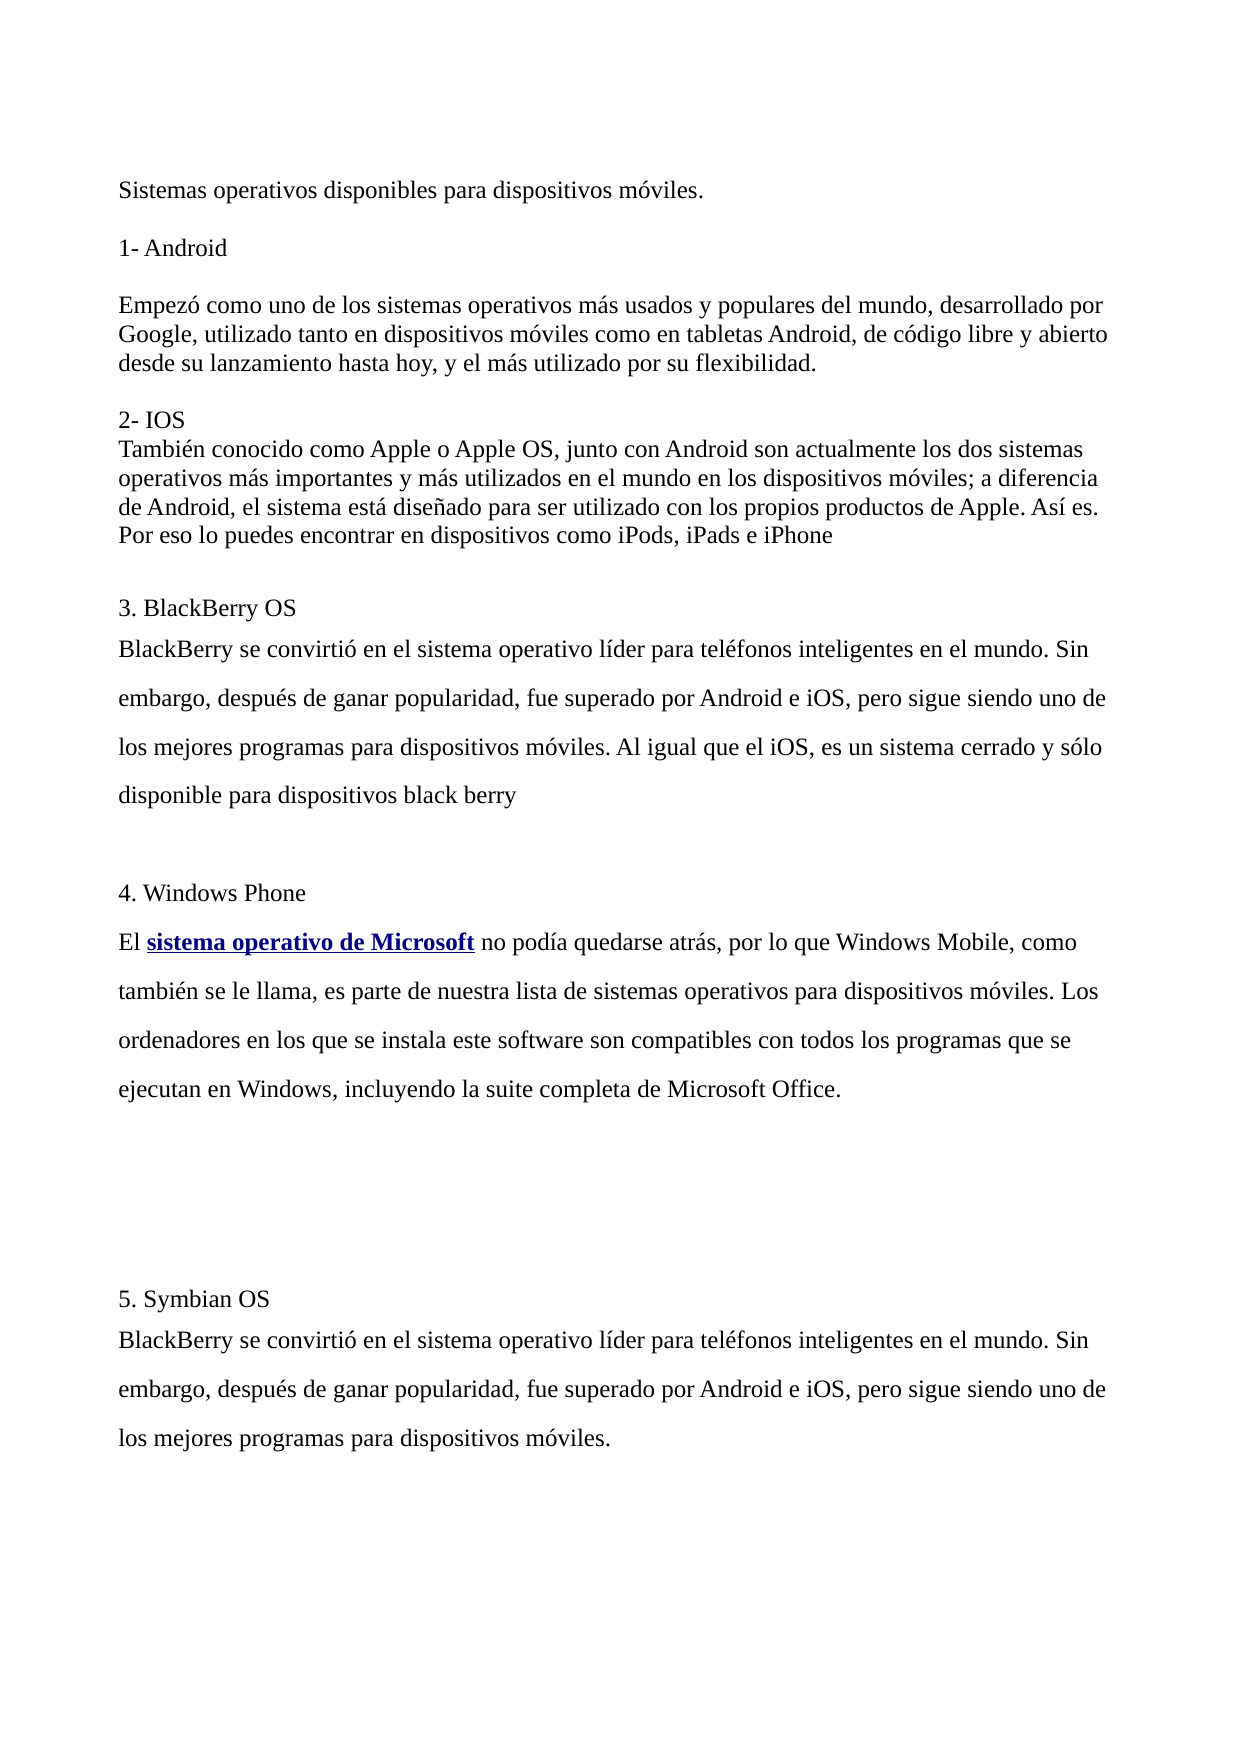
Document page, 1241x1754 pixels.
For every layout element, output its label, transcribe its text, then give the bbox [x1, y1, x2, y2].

text El sistema operativo de Microsoft no podía quedarse atrás, por lo que Windows Mobile, como también se le llama, es parte de nuestra lista de sistemas operativos para dispositivos móviles. Los ordenadores en los que se instala este software son compatibles con todos los programas que se ejecutan en Windows, incluyendo la suite completa de Microsoft Office. [118, 927, 1122, 1102]
subtitle 5. Symbian OS [118, 1284, 1122, 1312]
text 1- Android [118, 233, 1122, 262]
text Sistemas operativos disponibles para dispositivos móviles. [118, 176, 1122, 204]
text Empezó como uno de los sistemas operativos más usados y populares del mundo, desarrollado por Google, utilizado tanto en dispositivos móviles como en tabletas Android, de código libre y abierto desde su lanzamiento hasta hoy, y el más utilizado por su flexibilidad. [118, 291, 1122, 377]
subtitle 4. Windows Phone [118, 878, 1122, 907]
text BlackBerry se convirtió en el sistema operativo líder para teléfonos inteligentes en el mundo. Sin embargo, después de ganar popularidad, fue superado por Android e iOS, pero sigue siendo uno de los mejores programas para dispositivos móviles. Al igual que el iOS, es un sistema cerrado y sólo disponible para dispositivos black berry [118, 634, 1122, 809]
text También conocido como Apple o Apple OS, junto con Android son actualmente los dos sistemas operativos más importantes y más utilizados en el mundo en los dispositivos móviles; a diferencia de Android, el sistema está diseñado para ser utilizado con los propios productos de Apple. Así es. Por eso lo puedes encontrar en dispositivos como iPods, iPads e iPhone [118, 434, 1122, 549]
subtitle 3. BlackBerry OS [118, 593, 1122, 621]
text 2- IOS [118, 406, 1122, 434]
text BlackBerry se convirtió en el sistema operativo líder para teléfonos inteligentes en el mundo. Sin embargo, después de ganar popularidad, fue superado por Android e iOS, pero sigue siendo uno de los mejores programas para dispositivos móviles. [118, 1325, 1122, 1451]
